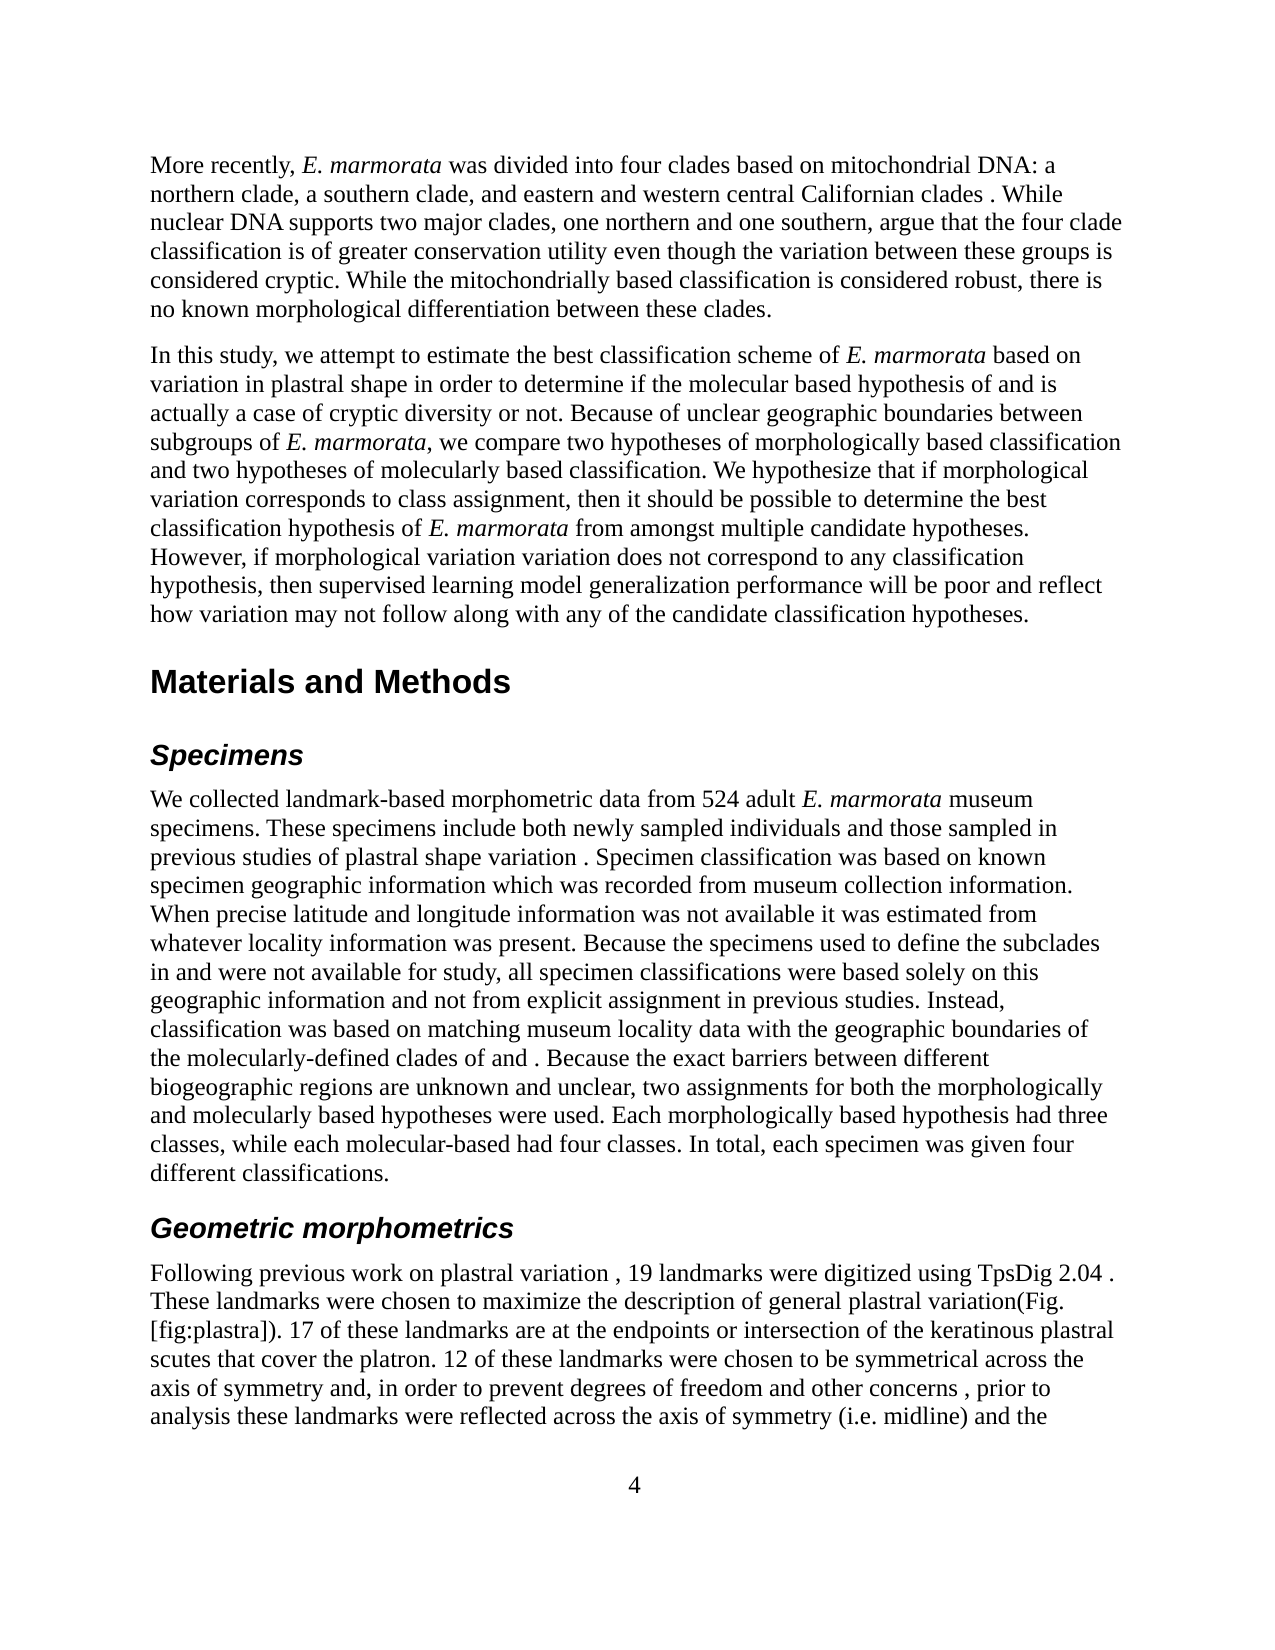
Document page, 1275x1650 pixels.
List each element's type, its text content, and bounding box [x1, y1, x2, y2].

text More recently, E. marmorata was divided into four clades based on mitochondrial DNA: a northern clade, a southern clade, and eastern and western central Californian clades . While nuclear DNA supports two major clades, one northern and one southern, argue that the four clade classification is of greater conservation utility even though the variation between these groups is considered cryptic. While the mitochondrially based classification is considered robust, there is no known morphological differentiation between these clades. [150, 150, 1125, 322]
text We collected landmark-based morphometric data from 524 adult E. marmorata museum specimens. These specimens include both newly sampled individuals and those sampled in previous studies of plastral shape variation . Specimen classification was based on known specimen geographic information which was recorded from museum collection information. When precise latitude and longitude information was not available it was estimated from whatever locality information was present. Because the specimens used to define the subclades in and were not available for study, all specimen classifications were based solely on this geographic information and not from explicit assignment in previous studies. Instead, classification was based on matching museum locality data with the geographic boundaries of the molecularly-defined clades of and . Because the exact barriers between different biogeographic regions are unknown and unclear, two assignments for both the morphologically and molecularly based hypotheses were used. Each morphologically based hypothesis had three classes, while each molecular-based had four classes. In total, each specimen was given four different classifications. [150, 784, 1125, 1187]
text In this study, we attempt to estimate the best classification scheme of E. marmorata based on variation in plastral shape in order to determine if the molecular based hypothesis of and is actually a case of cryptic diversity or not. Because of unclear geographic boundaries between subgroups of E. marmorata, we compare two hypotheses of morphologically based classification and two hypotheses of molecularly based classification. We hypothesize that if morphological variation corresponds to class assignment, then it should be possible to determine the best classification hypothesis of E. marmorata from amongst multiple candidate hypotheses. However, if morphological variation variation does not correspond to any classification hypothesis, then supervised learning model generalization performance will be poor and reflect how variation may not follow along with any of the candidate classification hypotheses. [150, 340, 1125, 628]
subtitle Geometric morphometrics [150, 1212, 1125, 1245]
text Following previous work on plastral variation , 19 landmarks were digitized using TpsDig 2.04 . These landmarks were chosen to maximize the description of general plastral variation(Fig. [fig:plastra]). 17 of these landmarks are at the endpoints or intersection of the keratinous plastral scutes that cover the platron. 12 of these landmarks were chosen to be symmetrical across the axis of symmetry and, in order to prevent degrees of freedom and other concerns , prior to analysis these landmarks were reflected across the axis of symmetry (i.e. midline) and the [150, 1258, 1125, 1430]
subtitle Specimens [150, 738, 1125, 772]
subtitle Materials and Methods [150, 662, 1125, 701]
